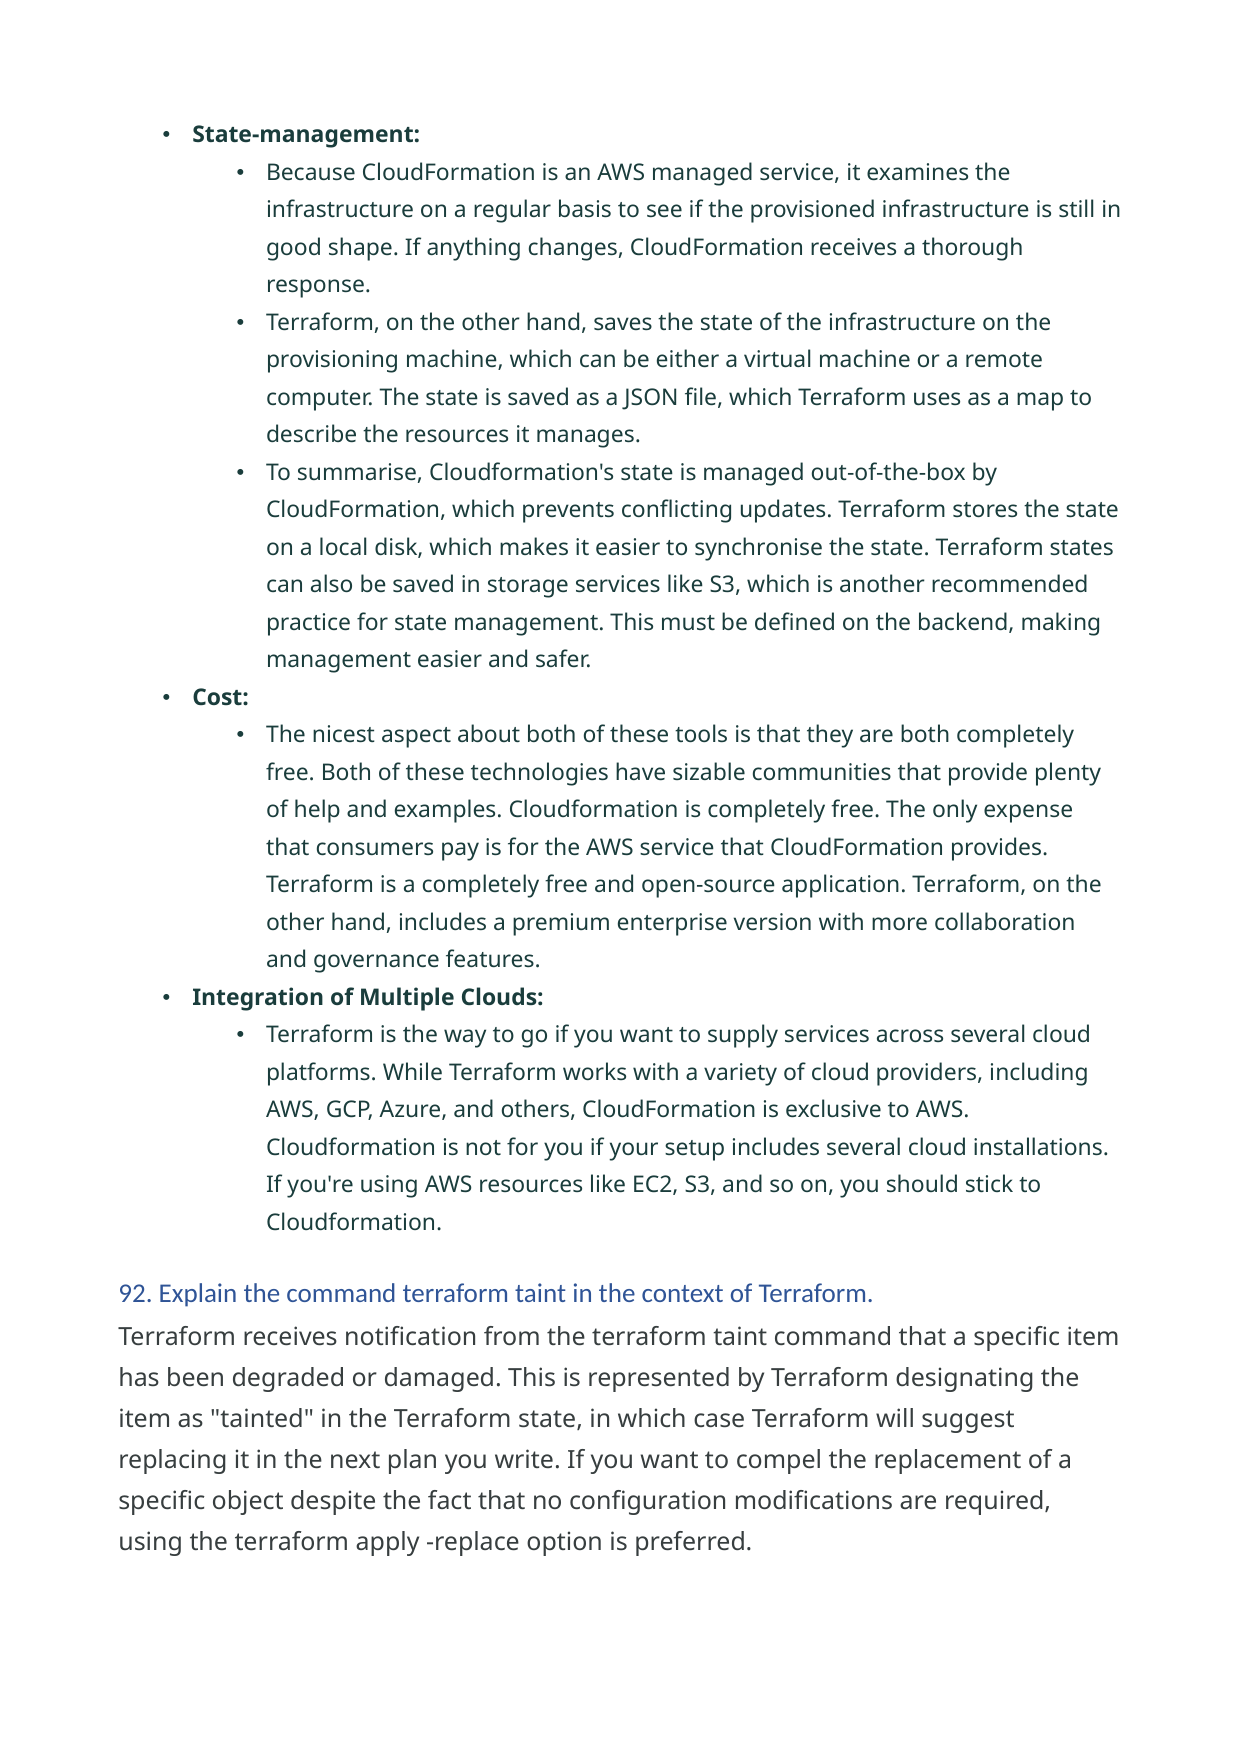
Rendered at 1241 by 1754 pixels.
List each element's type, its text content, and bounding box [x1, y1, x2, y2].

list Terraform, on the other hand, saves the state of the infrastructure on the provisioning machine, which can be either a virtual machine or a remote computer. The state is saved as a JSON file, which Terraform uses as a map to describe the resources it manages. [236, 306, 1122, 449]
list Integration of Multiple Clouds: [162, 981, 1122, 1012]
text Terraform receives notification from the terraform taint command that a specific item has been degraded or damaged. This is represented by Terraform designating the item as "tainted" in the Terraform state, in which case Terraform will suggest replacing it in the next plan you write. If you want to compel the replacement of a specific object despite the fact that no configuration modifications are required, using the terraform apply -replace option is preferred. [118, 1319, 1122, 1557]
list State-management: [162, 118, 1122, 149]
list Because CloudFormation is an AWS managed service, it examines the infrastructure on a regular basis to see if the provisioned infrastructure is still in good shape. If anything changes, CloudFormation receives a thorough response. [236, 156, 1122, 299]
list The nicest aspect about both of these tools is that they are both completely free. Both of these technologies have sizable communities that provide plenty of help and examples. Cloudformation is completely free. The only expense that consumers pay is for the AWS service that CloudFormation provides. Terraform is a completely free and open-source application. Terraform, on the other hand, includes a premium enterprise version with more collaboration and governance features. [236, 718, 1122, 974]
subtitle 92. Explain the command terraform taint in the context of Terraform. [118, 1276, 1122, 1309]
list Cost: [162, 681, 1122, 712]
list Terraform is the way to go if you want to supply services across several cloud platforms. While Terraform works with a variety of cloud providers, including AWS, GCP, Azure, and others, CloudFormation is exclusive to AWS. Cloudformation is not for you if your setup includes several cloud installations. If you're using AWS resources like EC2, S3, and so on, you should stick to Cloudformation. [236, 1018, 1122, 1237]
list To summarise, Cloudformation's state is managed out-of-the-box by CloudFormation, which prevents conflicting updates. Terraform stores the state on a local disk, which makes it easier to synchronise the state. Terraform states can also be saved in storage services like S3, which is another recommended practice for state management. This must be defined on the backend, making management easier and safer. [236, 456, 1122, 674]
